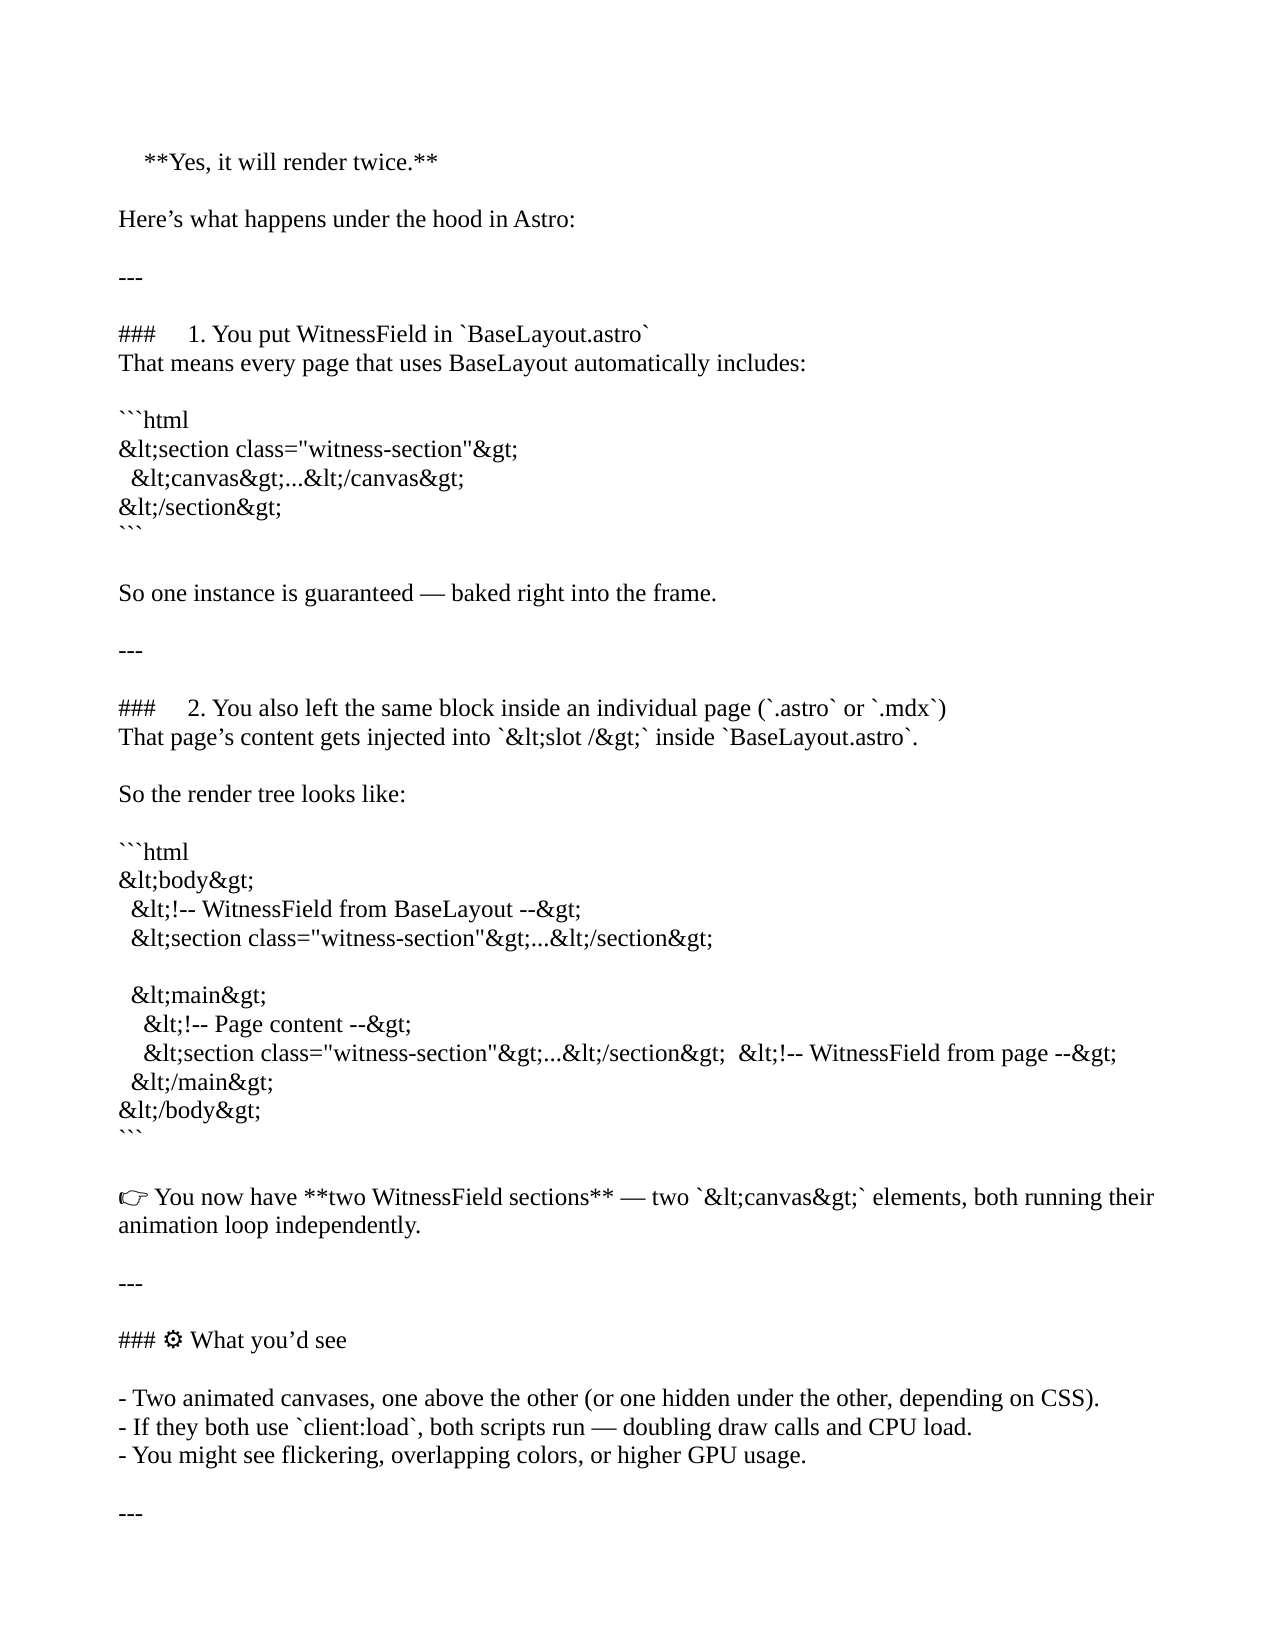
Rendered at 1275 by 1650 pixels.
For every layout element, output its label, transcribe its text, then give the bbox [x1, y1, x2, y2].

text &lt;/body&gt; [118, 1096, 1157, 1124]
text &lt;/main&gt; [118, 1067, 1157, 1096]
text - If they both use `client:load`, both scripts run — doubling draw calls and CPU load. [118, 1412, 1157, 1441]
text ``` [118, 1124, 1157, 1153]
text That means every page that uses BaseLayout automatically includes: [118, 348, 1157, 377]
text - You might see flickering, overlapping colors, or higher GPU usage. [118, 1441, 1157, 1469]
text So the render tree looks like: [118, 779, 1157, 808]
text &lt;section class="witness-section"&gt;...&lt;/section&gt; [118, 923, 1157, 952]
text That page’s content gets injected into `&lt;slot /&gt;` inside `BaseLayout.astro`. [118, 722, 1157, 751]
text --- [118, 1498, 1157, 1527]
text ### 🧩 1. You put WitnessField in `BaseLayout.astro` [118, 319, 1157, 348]
text --- [118, 636, 1157, 664]
text ``` [118, 521, 1157, 549]
text &lt;section class="witness-section"&gt;...&lt;/section&gt; &lt;!-- WitnessField from page --&gt; [118, 1038, 1157, 1067]
text &lt;canvas&gt;...&lt;/canvas&gt; [118, 463, 1157, 492]
text ### ⚙️ What you’d see [118, 1326, 1157, 1354]
text So one instance is guaranteed — baked right into the frame. [118, 578, 1157, 607]
text &lt;section class="witness-section"&gt; [118, 434, 1157, 463]
text ✅ **Yes, it will render twice.** [118, 147, 1157, 176]
text ```html [118, 406, 1157, 434]
text --- [118, 262, 1157, 291]
text Here’s what happens under the hood in Astro: [118, 204, 1157, 233]
text &lt;body&gt; [118, 866, 1157, 894]
text &lt;main&gt; [118, 981, 1157, 1009]
text - Two animated canvases, one above the other (or one hidden under the other, depending on CSS). [118, 1383, 1157, 1412]
text ### 🧩 2. You also left the same block inside an individual page (`.astro` or `.mdx`) [118, 693, 1157, 722]
text ```html [118, 837, 1157, 866]
text &lt;!-- WitnessField from BaseLayout --&gt; [118, 894, 1157, 923]
text &lt;!-- Page content --&gt; [118, 1009, 1157, 1038]
text --- [118, 1268, 1157, 1297]
text &lt;/section&gt; [118, 492, 1157, 521]
text 👉 You now have **two WitnessField sections** — two `&lt;canvas&gt;` elements, both running their animation loop independently. [118, 1182, 1157, 1239]
